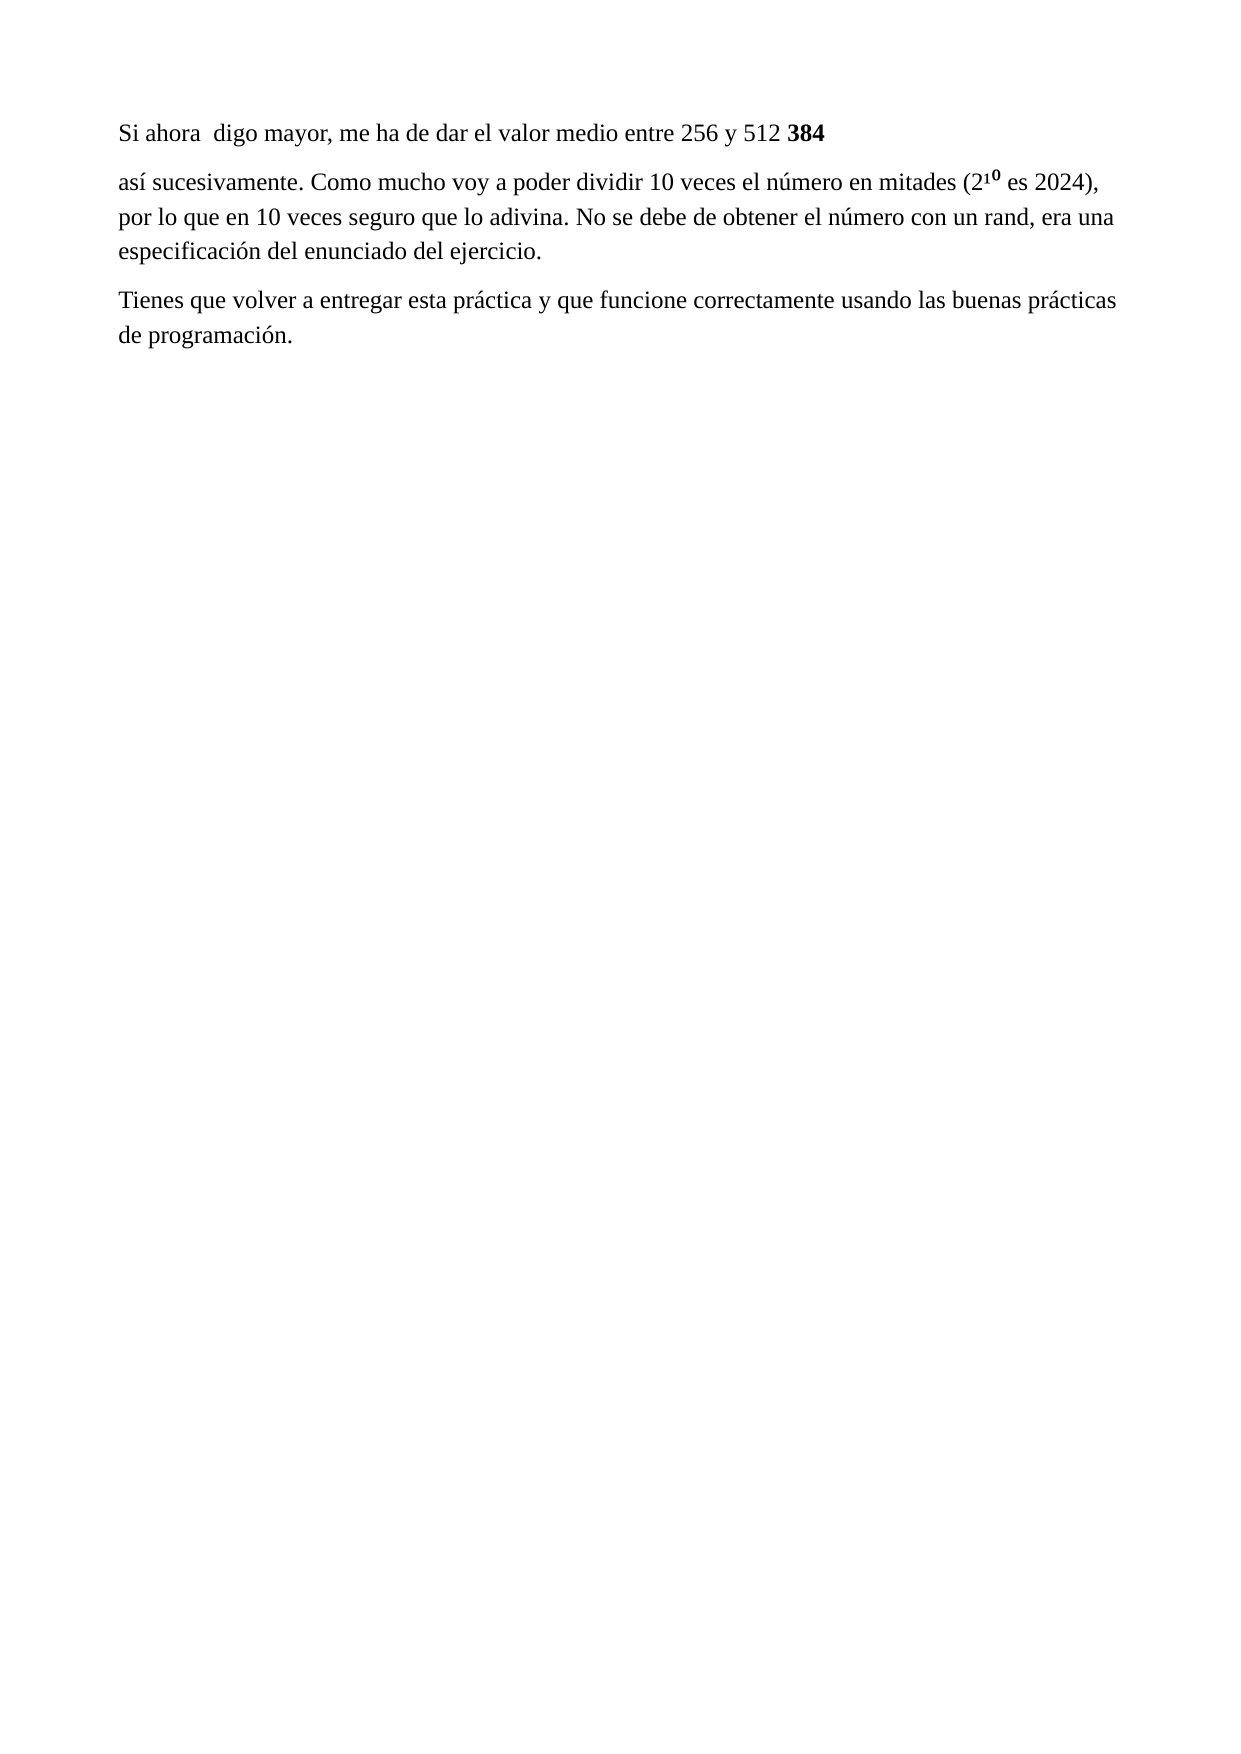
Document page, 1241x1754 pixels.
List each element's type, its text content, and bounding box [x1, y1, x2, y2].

text así sucesivamente. Como mucho voy a poder dividir 10 veces el número en mitades (2¹⁰ es 2024), por lo que en 10 veces seguro que lo adivina. No se debe de obtener el número con un rand, era una especificación del enunciado del ejercicio. [118, 167, 1122, 265]
text Si ahora digo mayor, me ha de dar el valor medio entre 256 y 512 384 [118, 118, 1122, 147]
text Tienes que volver a entregar esta práctica y que funcione correctamente usando las buenas prácticas de programación. [118, 285, 1122, 348]
